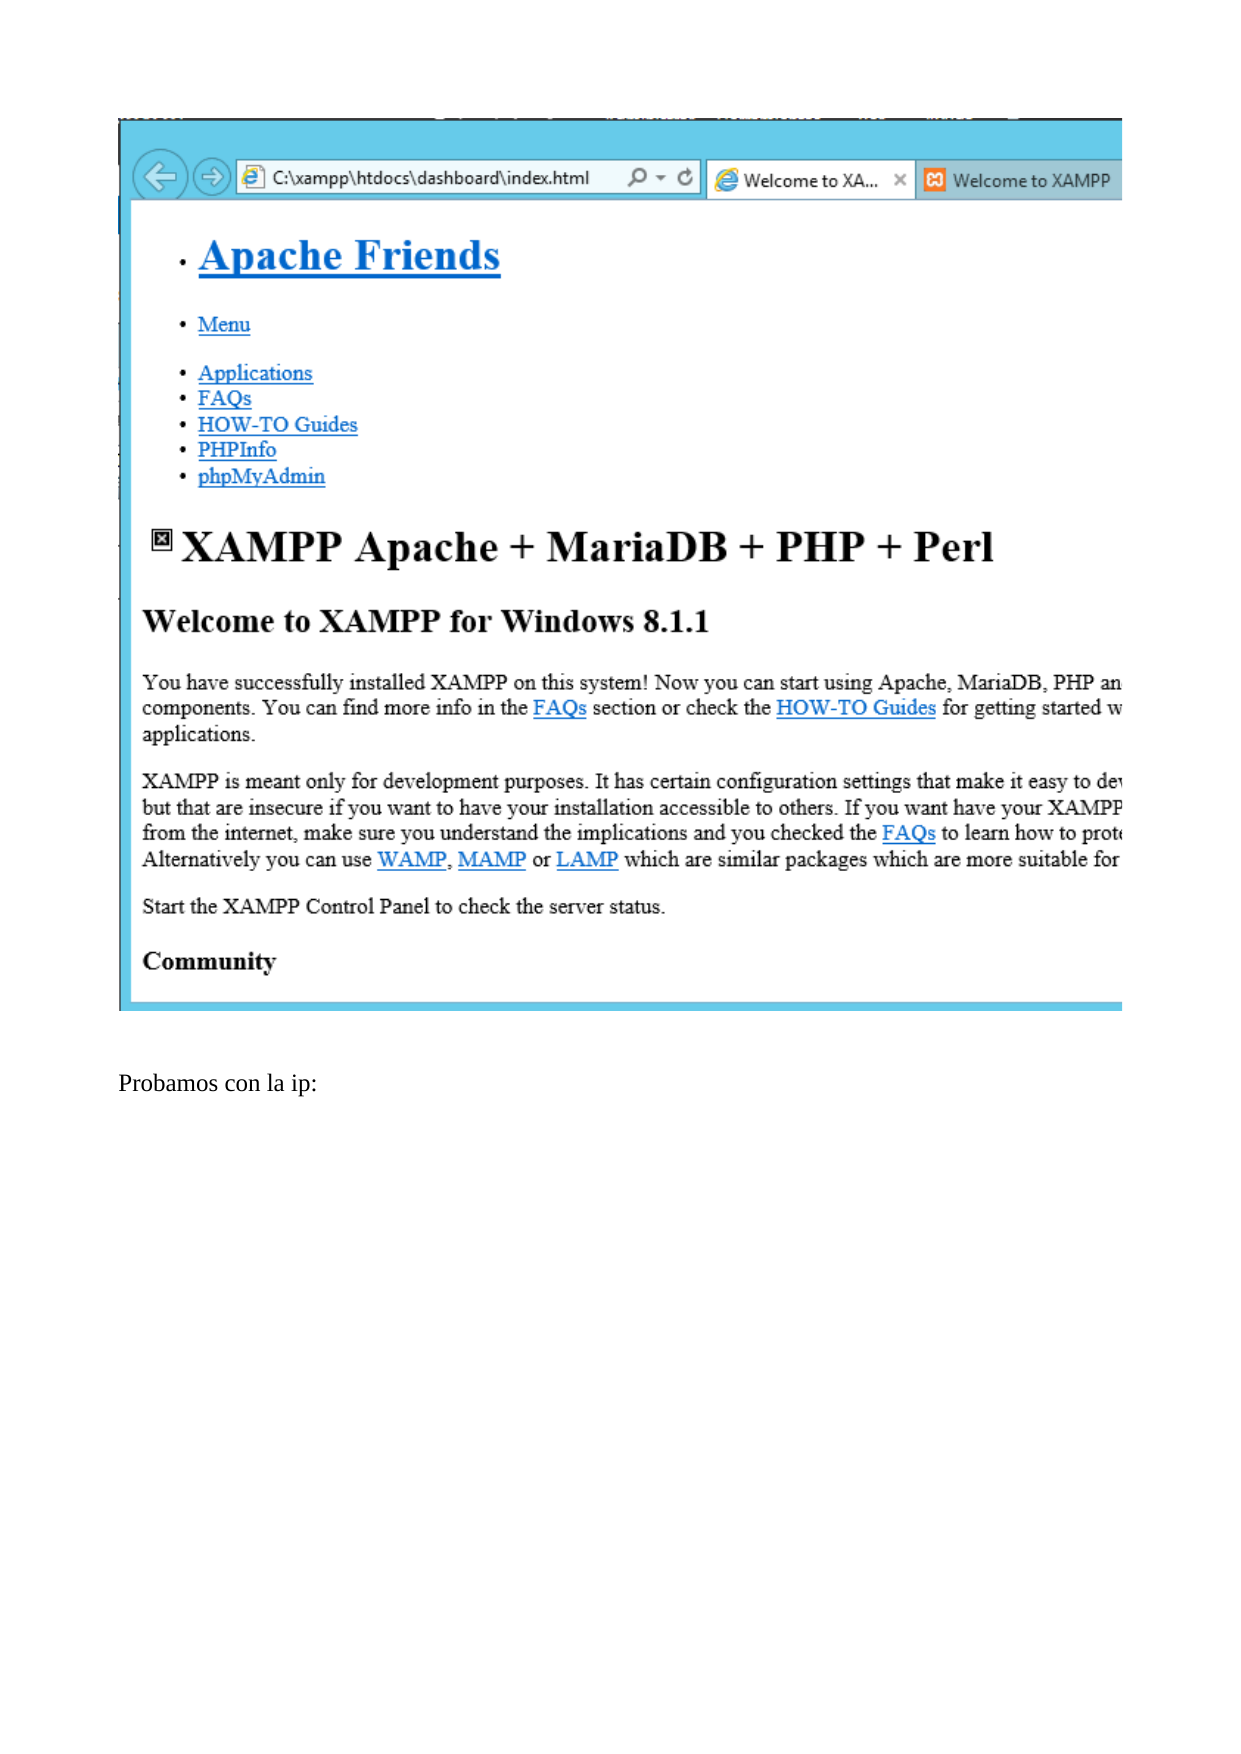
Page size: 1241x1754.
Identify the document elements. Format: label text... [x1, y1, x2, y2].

text Probamos con la ip: [118, 1068, 1122, 1096]
picture [118, 118, 1123, 1011]
